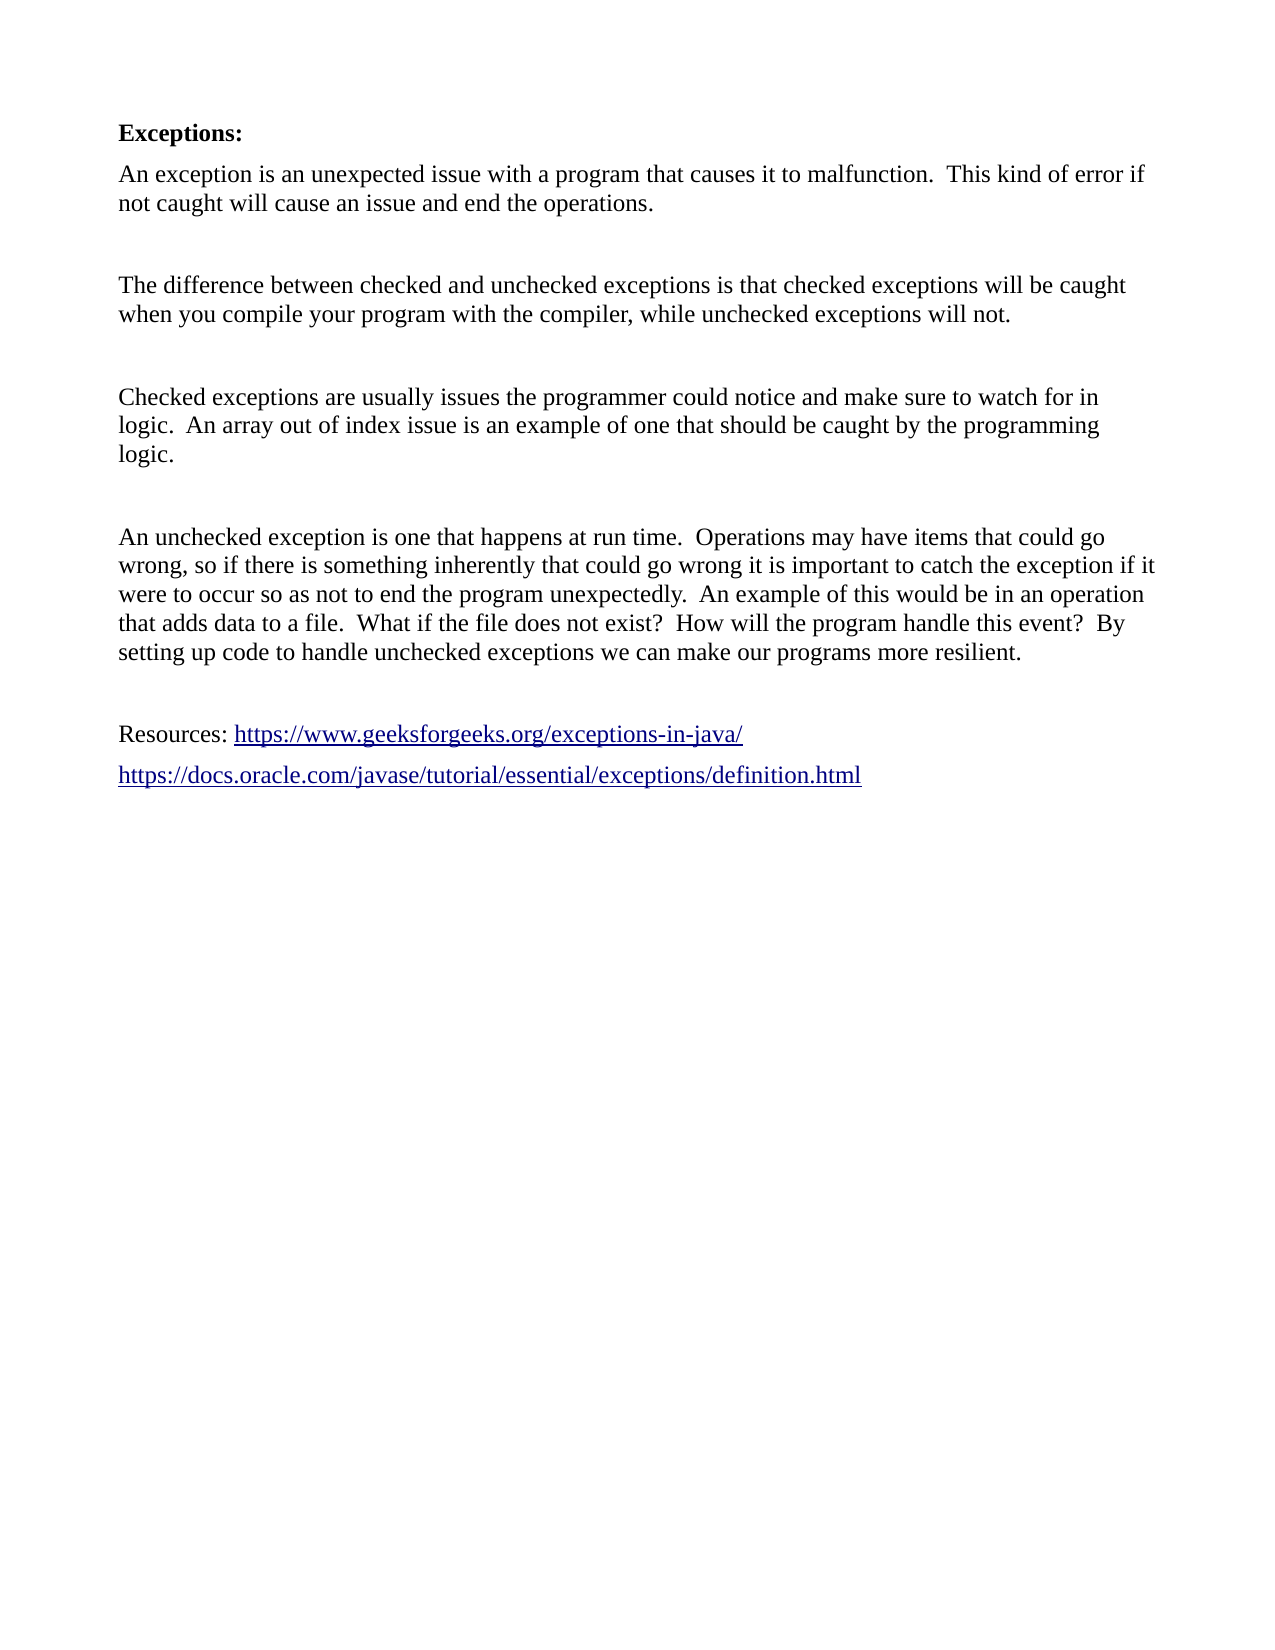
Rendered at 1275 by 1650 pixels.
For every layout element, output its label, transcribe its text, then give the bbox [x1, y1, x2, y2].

text Checked exceptions are usually issues the programmer could notice and make sure to watch for in logic. An array out of index issue is an example of one that should be caught by the programming logic. [118, 382, 1157, 468]
text https://docs.oracle.com/javase/tutorial/essential/exceptions/definition.html [118, 761, 1157, 789]
text Exceptions: [118, 118, 1157, 147]
text Resources: https://www.geeksforgeeks.org/exceptions-in-java/ [118, 719, 1157, 748]
text An exception is an unexpected issue with a program that causes it to malfunction. This kind of error if not caught will cause an issue and end the operations. [118, 159, 1157, 217]
text The difference between checked and unchecked exceptions is that checked exceptions will be caught when you compile your program with the compiler, while unchecked exceptions will not. [118, 271, 1157, 328]
text An unchecked exception is one that happens at run time. Operations may have items that could go wrong, so if there is something inherently that could go wrong it is important to catch the exception if it were to occur so as not to end the program unexpectedly. An example of this would be in an operation that adds data to a file. What if the file does not exist? How will the program handle this event? By setting up code to handle unchecked exceptions we can make our programs more resilient. [118, 522, 1157, 666]
